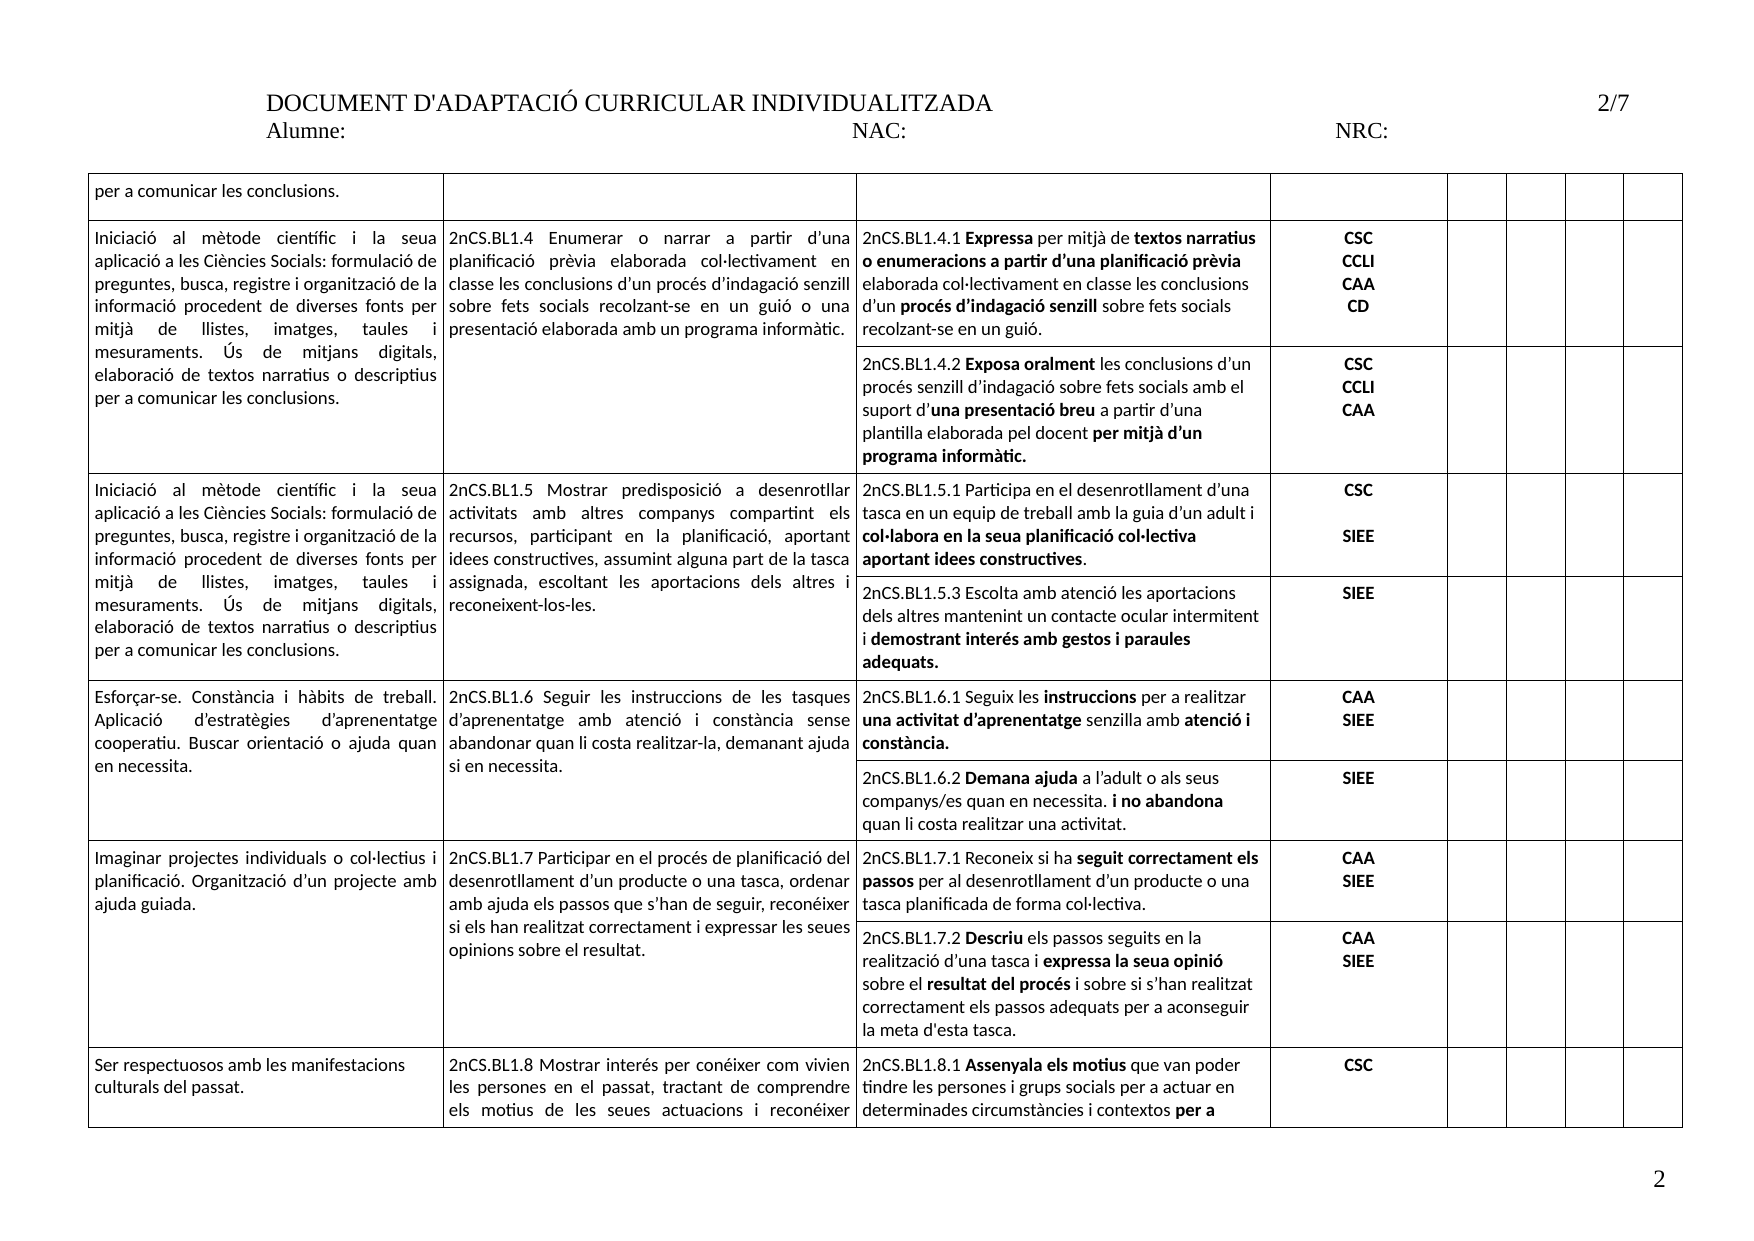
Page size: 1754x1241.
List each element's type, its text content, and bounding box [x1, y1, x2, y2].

table_cell [1507, 761, 1565, 840]
table_cell [1566, 474, 1623, 576]
table_cell [1507, 922, 1565, 1047]
table_cell CAA SIEE [1271, 841, 1447, 921]
table_cell SIEE [1271, 761, 1447, 840]
table_cell [1624, 1048, 1682, 1127]
table_cell [1566, 841, 1623, 921]
table_cell [1624, 761, 1682, 840]
table_cell [1448, 474, 1506, 576]
table_cell 2nCS.BL1.7.1 Reconeix si ha seguit correctament els passos per al desenrotllament d’un producte o una tasca planificada de forma col·lectiva. [857, 841, 1270, 921]
table_cell 2nCS.BL1.7 Participar en el procés de planificació del desenrotllament d’un producte o una tasca, ordenar amb ajuda els passos que s’han de seguir, reconéixer si els han realitzat correctament i expressar les seues opinions sobre el resultat. [444, 841, 856, 1047]
table_cell [1507, 577, 1565, 680]
table_cell CSC SIEE [1271, 474, 1447, 576]
table_cell [1566, 681, 1623, 760]
table_cell Esforçar-se. Constància i hàbits de treball. Aplicació d’estratègies d’aprenentatge cooperatiu. Buscar orientació o ajuda quan en necessita. [89, 681, 443, 840]
table_cell [1566, 347, 1623, 472]
table_cell [1507, 174, 1565, 220]
table_cell [1507, 221, 1565, 346]
table_cell [1624, 577, 1682, 680]
table_cell [1624, 681, 1682, 760]
table_cell [1448, 1048, 1506, 1127]
table_cell Imaginar projectes individuals o col·lectius i planificació. Organització d’un projecte amb ajuda guiada. [89, 841, 443, 1047]
table_cell [444, 174, 856, 220]
table_cell 2nCS.BL1.6 Seguir les instruccions de les tasques d’aprenentatge amb atenció i constància sense abandonar quan li costa realitzar-la, demanant ajuda si en necessita. [444, 681, 856, 840]
table_cell [1448, 174, 1506, 220]
table_cell 2nCS.BL1.6.1 Seguix les instruccions per a realitzar una activitat d’aprenentatge senzilla amb atenció i constància. [857, 681, 1270, 760]
table_cell CSC CCLI CAA CD [1271, 221, 1447, 346]
table_cell Iniciació al mètode científic i la seua aplicació a les Ciències Socials: formulació de preguntes, busca, registre i organització de la informació procedent de diverses fonts per mitjà de llistes, imatges, taules i mesuraments. Ús de mitjans digitals, elaboració de textos narratius o descriptius per a comunicar les conclusions. [89, 474, 443, 680]
table_cell [1624, 174, 1682, 220]
table_cell 2nCS.BL1.8.1 Assenyala els motius que van poder tindre les persones i grups socials per a actuar en determinades circumstàncies i contextos per a [857, 1048, 1270, 1127]
table_cell [1507, 1048, 1565, 1127]
table_cell 2nCS.BL1.8 Mostrar interés per conéixer com vivien les persones en el passat, tractant de comprendre els motius de les seues actuacions i reconéixer [444, 1048, 856, 1127]
table_cell [1448, 841, 1506, 921]
table_cell [1566, 761, 1623, 840]
table_cell [1566, 1048, 1623, 1127]
table_cell [1448, 577, 1506, 680]
table_cell per a comunicar les conclusions. [89, 174, 443, 220]
table_cell Iniciació al mètode científic i la seua aplicació a les Ciències Socials: formulació de preguntes, busca, registre i organització de la informació procedent de diverses fonts per mitjà de llistes, imatges, taules i mesuraments. Ús de mitjans digitals, elaboració de textos narratius o descriptius per a comunicar les conclusions. [89, 221, 443, 472]
table_cell [857, 174, 1270, 220]
table_cell [1448, 761, 1506, 840]
table_cell 2nCS.BL1.4 Enumerar o narrar a partir d’una planificació prèvia elaborada col·lectivament en classe les conclusions d’un procés d’indagació senzill sobre fets socials recolzant-se en un guió o una presentació elaborada amb un programa informàtic. [444, 221, 856, 472]
table_cell [1566, 174, 1623, 220]
table_cell [1624, 841, 1682, 921]
table_cell 2nCS.BL1.4.2 Exposa oralment les conclusions d’un procés senzill d’indagació sobre fets socials amb el suport d’una presentació breu a partir d’una plantilla elaborada pel docent per mitjà d’un programa informàtic. [857, 347, 1270, 472]
table_cell 2nCS.BL1.5.1 Participa en el desenrotllament d’una tasca en un equip de treball amb la guia d’un adult i col·labora en la seua planificació col·lectiva aportant idees constructives. [857, 474, 1270, 576]
table_cell Ser respectuosos amb les manifestacions culturals del passat. [89, 1048, 443, 1127]
table_cell CSC [1271, 1048, 1447, 1127]
table_cell CSC CCLI CAA [1271, 347, 1447, 472]
table_cell [1624, 347, 1682, 472]
table_cell [1507, 681, 1565, 760]
table_cell 2nCS.BL1.4.1 Expressa per mitjà de textos narratius o enumeracions a partir d’una planificació prèvia elaborada col·lectivament en classe les conclusions d’un procés d’indagació senzill sobre fets socials recolzant-se en un guió. [857, 221, 1270, 346]
table_cell [1566, 221, 1623, 346]
table_cell SIEE [1271, 577, 1447, 680]
table_cell [1566, 577, 1623, 680]
table_cell 2nCS.BL1.5.3 Escolta amb atenció les aportacions dels altres mantenint un contacte ocular intermitent i demostrant interés amb gestos i paraules adequats. [857, 577, 1270, 680]
table_cell 2nCS.BL1.6.2 Demana ajuda a l’adult o als seus companys/es quan en necessita. i no abandona quan li costa realitzar una activitat. [857, 761, 1270, 840]
table_cell [1271, 174, 1447, 220]
table_cell [1448, 922, 1506, 1047]
table_cell [1448, 681, 1506, 760]
table_cell [1624, 221, 1682, 346]
table_cell [1566, 922, 1623, 1047]
table_cell 2nCS.BL1.5 Mostrar predisposició a desenrotllar activitats amb altres companys compartint els recursos, participant en la planificació, aportant idees constructives, assumint alguna part de la tasca assignada, escoltant les aportacions dels altres i reconeixent-los-les. [444, 474, 856, 680]
table_cell [1624, 922, 1682, 1047]
table_cell [1507, 347, 1565, 472]
table_cell [1507, 841, 1565, 921]
table_cell CAA SIEE [1271, 922, 1447, 1047]
table_cell CAA SIEE [1271, 681, 1447, 760]
table_cell 2nCS.BL1.7.2 Descriu els passos seguits en la realització d’una tasca i expressa la seua opinió sobre el resultat del procés i sobre si s’han realitzat correctament els passos adequats per a aconseguir la meta d'esta tasca. [857, 922, 1270, 1047]
table_cell [1448, 347, 1506, 472]
table_cell [1507, 474, 1565, 576]
table_cell [1448, 221, 1506, 346]
table_cell [1624, 474, 1682, 576]
